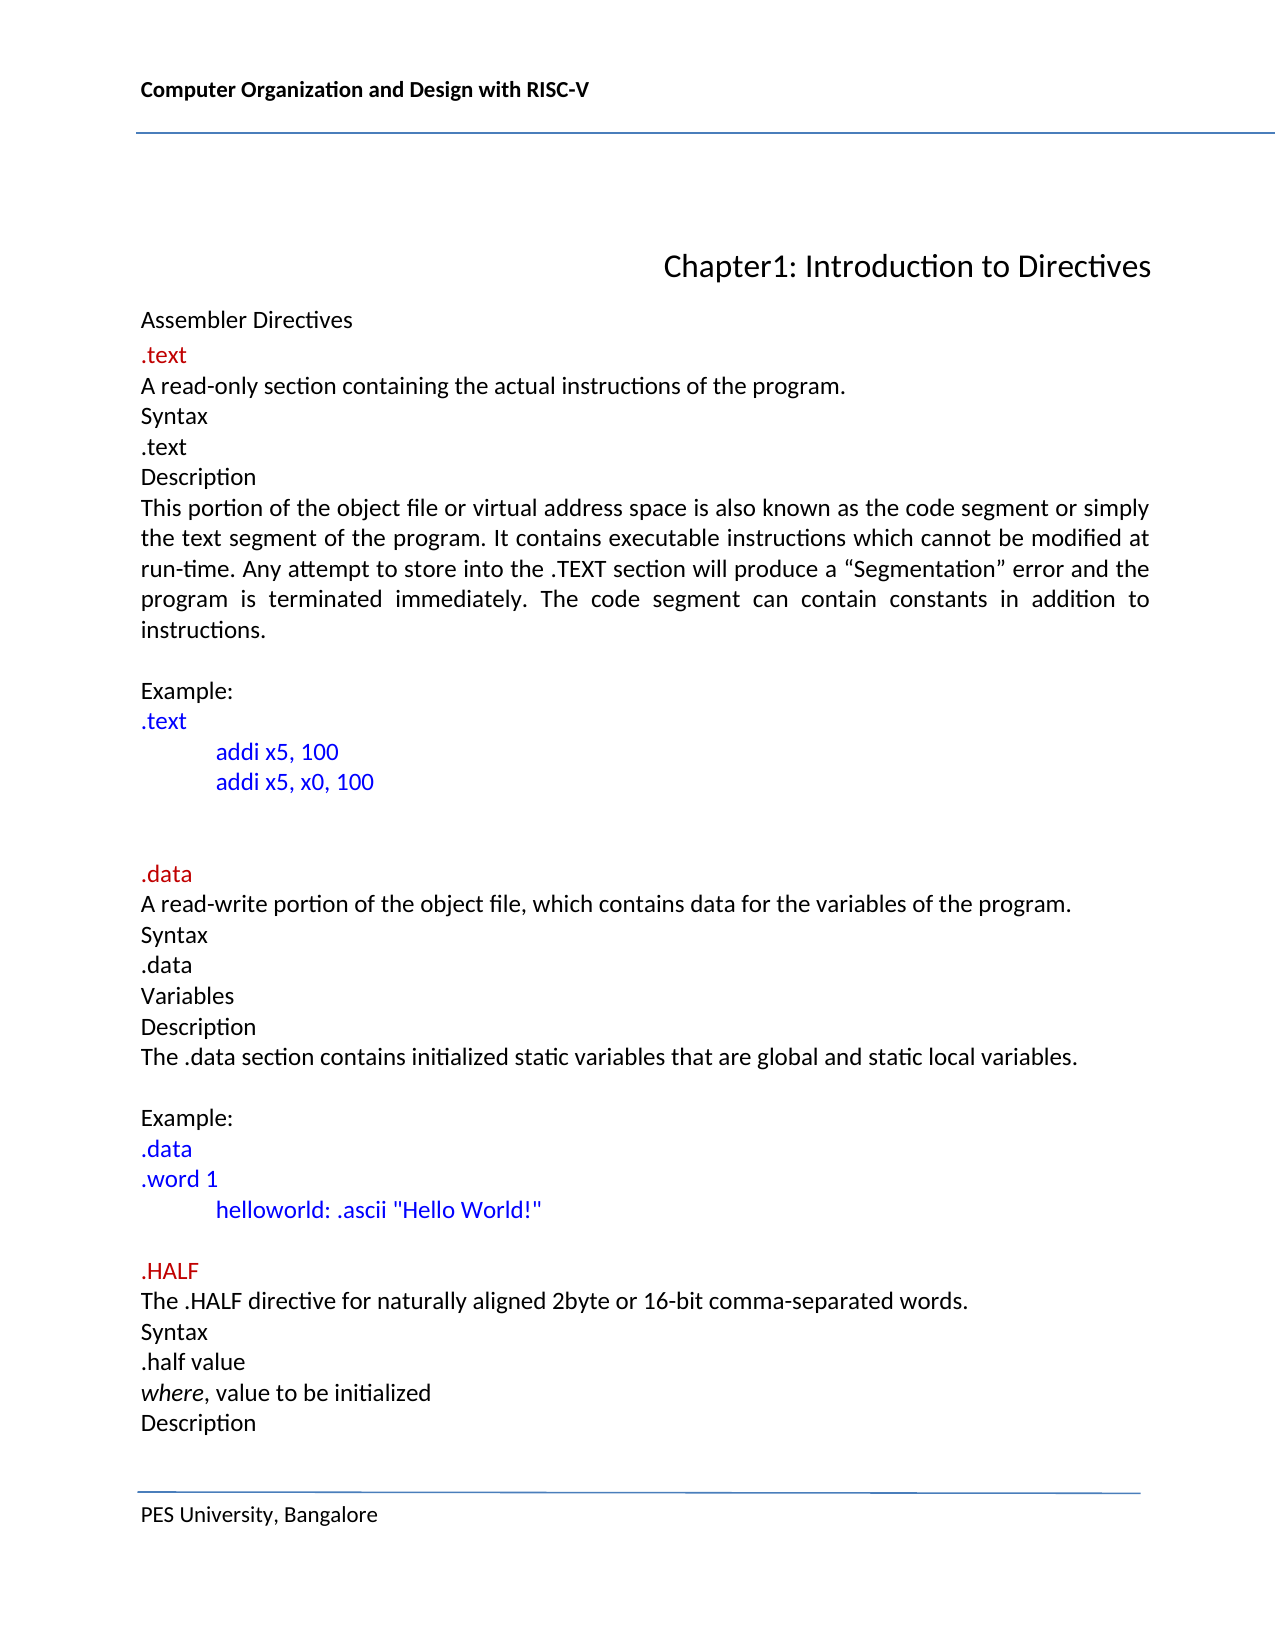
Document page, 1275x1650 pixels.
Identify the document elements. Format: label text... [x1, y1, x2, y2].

text addi x5, x0, 100 [141, 767, 1152, 797]
text Assembler Directives [141, 304, 1152, 335]
text .HALF [141, 1255, 1152, 1285]
text addi x5, 100 [141, 736, 1152, 767]
text Syntax [141, 919, 1152, 950]
text Example: [141, 675, 1152, 706]
text .data [141, 858, 1152, 889]
text Description [141, 461, 1152, 492]
text .word 1 [141, 1163, 1152, 1194]
text A read-only section containing the actual instructions of the program. [141, 370, 1152, 400]
text Description [141, 1407, 1152, 1438]
text .text [141, 706, 1152, 736]
text Example: [141, 1102, 1152, 1133]
text The .HALF directive for naturally aligned 2byte or 16-bit comma-separated words. [141, 1285, 1152, 1316]
text Variables [141, 980, 1152, 1011]
text .text [141, 431, 1152, 461]
text .data [141, 1133, 1152, 1163]
text .half value [141, 1346, 1152, 1377]
text Syntax [141, 400, 1152, 431]
text Chapter1: Introduction to Directives [141, 245, 1152, 286]
text .text [141, 339, 1152, 370]
text This portion of the object file or virtual address space is also known as the code segment or simply the text segment of the program. It contains executable instructions which cannot be modified at run-time. Any attempt to store into the .TEXT section will produce a “Segmentation” error and the program is terminated immediately. The code segment can contain constants in addition to instructions. [141, 492, 1152, 644]
text .data [141, 950, 1152, 980]
text The .data section contains initialized static variables that are global and static local variables. [141, 1041, 1152, 1072]
text Syntax [141, 1316, 1152, 1346]
text where, value to be initialized [141, 1377, 1152, 1407]
text Description [141, 1011, 1152, 1041]
text helloworld: .ascii "Hello World!" [141, 1194, 1152, 1224]
text A read-write portion of the object file, which contains data for the variables of the program. [141, 889, 1152, 919]
